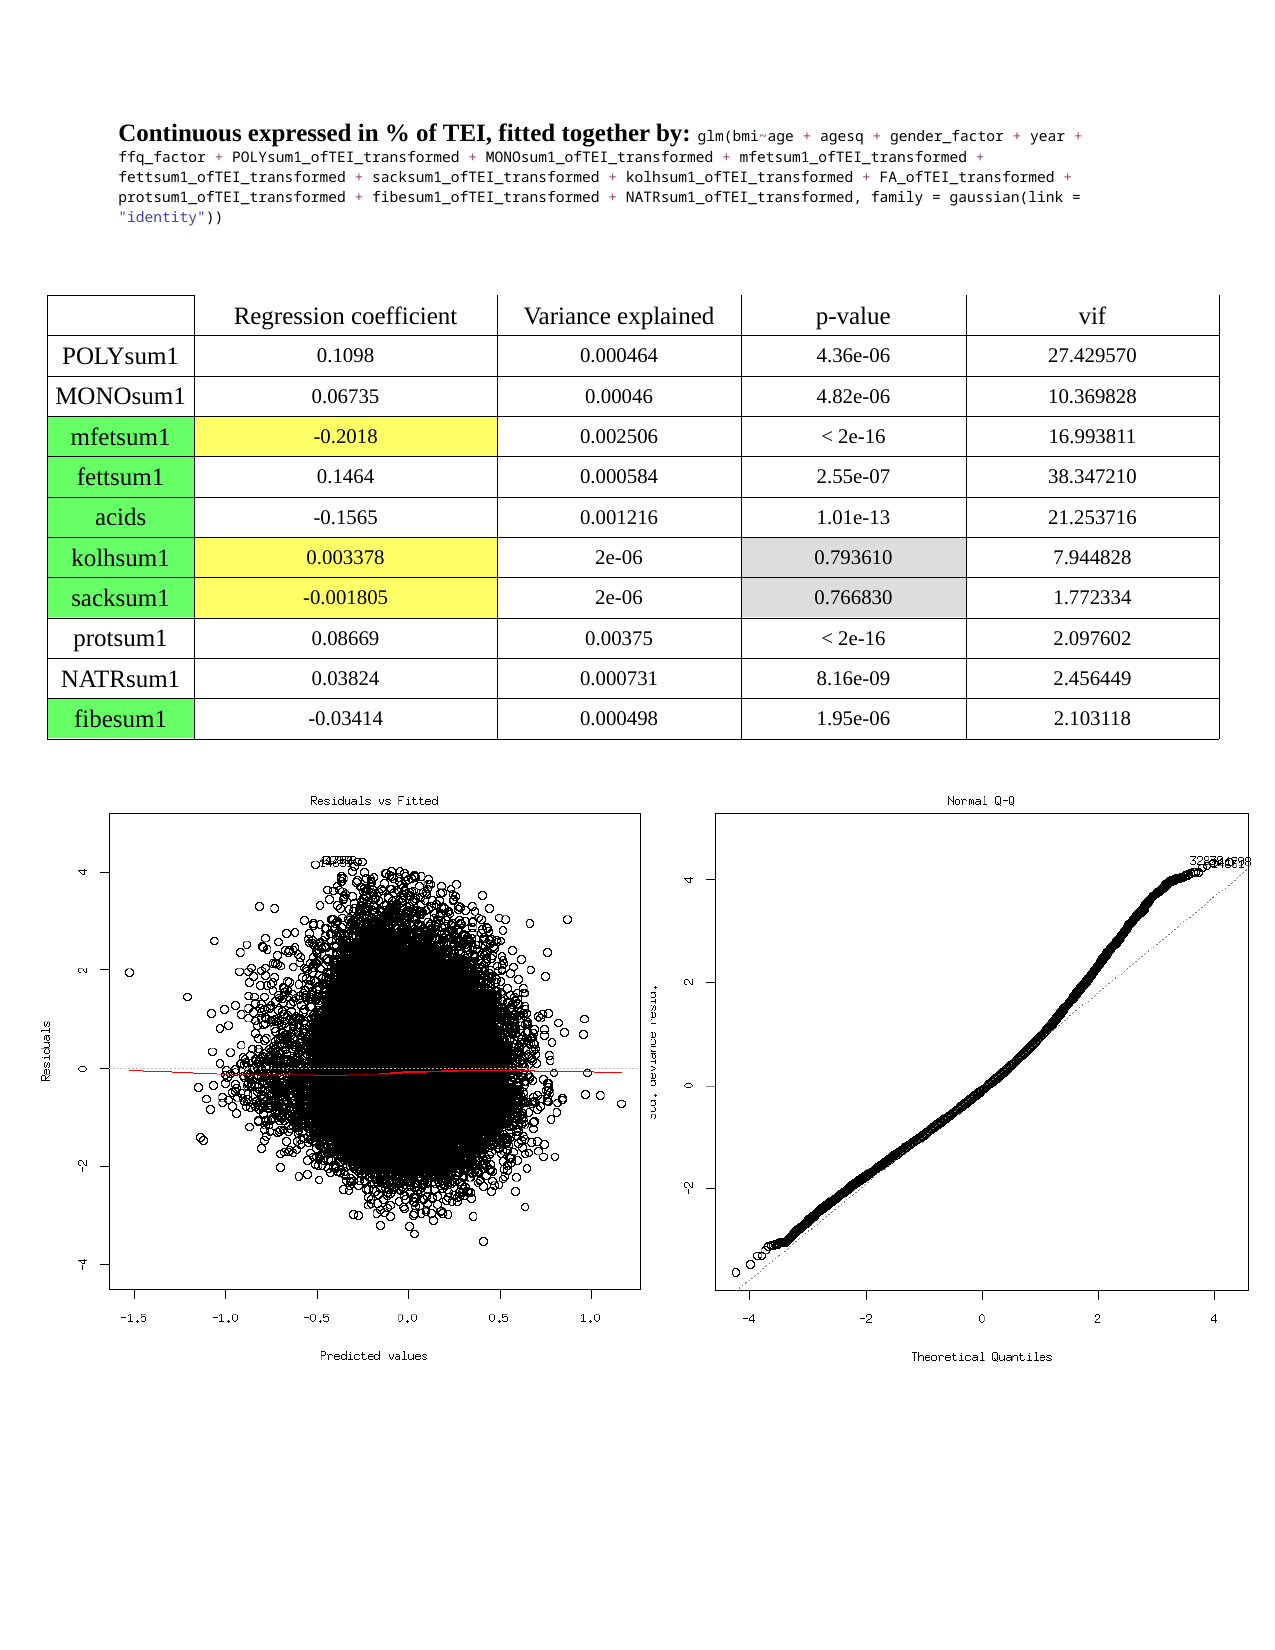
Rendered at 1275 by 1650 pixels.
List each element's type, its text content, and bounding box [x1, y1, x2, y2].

table_cell 4.82e-06 [742, 377, 966, 416]
table_cell 10.369828 [967, 377, 1219, 416]
table_cell 16.993811 [967, 417, 1219, 456]
table_cell 1.01e-13 [742, 498, 966, 537]
table_cell 2e-06 [498, 538, 741, 577]
table_cell acids [48, 498, 194, 537]
table_cell 1.772334 [967, 578, 1219, 617]
table_cell -0.001805 [195, 578, 497, 617]
table_cell POLYsum1 [48, 336, 194, 376]
table_cell 4.36e-06 [742, 336, 966, 376]
table_cell fibesum1 [48, 699, 194, 738]
table_cell mfetsum1 [48, 417, 194, 456]
table_cell 2.103118 [967, 699, 1219, 738]
table_cell NATRsum1 [48, 659, 194, 698]
table_cell 0.001216 [498, 498, 741, 537]
table_cell 2e-06 [498, 578, 741, 617]
table_cell -0.03414 [195, 699, 497, 738]
text Continuous expressed in % of TEI, fitted together by: glm(bmi~age + agesq + gender_factor + year + ffq_factor + POLYsum1_ofTEI_transformed + MONOsum1_ofTEI_transformed + mfetsum1_ofTEI_transformed + fettsum1_ofTEI_transformed + sacksum1_ofTEI_transformed + kolhsum1_ofTEI_transformed + FA_ofTEI_transformed + protsum1_ofTEI_transformed + fibesum1_ofTEI_transformed + NATRsum1_ofTEI_transformed, family = gaussian(link = "identity")) [118, 118, 1157, 226]
table_cell 0.1098 [195, 336, 497, 376]
table_cell -0.1565 [195, 498, 497, 537]
table_header Regression coefficient [195, 295, 497, 335]
table_cell 0.793610 [742, 538, 966, 577]
table_cell 7.944828 [967, 538, 1219, 577]
table_header [48, 296, 194, 335]
table_cell 0.03824 [195, 659, 497, 698]
table_header p-value [742, 295, 966, 335]
table_cell protsum1 [48, 619, 194, 658]
table_cell 2.55e-07 [742, 457, 966, 497]
table_cell 0.000464 [498, 336, 741, 376]
table_cell 0.003378 [195, 538, 497, 577]
table_cell 2.456449 [967, 659, 1219, 698]
table_cell fettsum1 [48, 457, 194, 497]
table_cell 0.766830 [742, 578, 966, 617]
table_cell 0.1464 [195, 457, 497, 497]
table_cell 0.00046 [498, 377, 741, 416]
table_cell 1.95e-06 [742, 699, 966, 738]
table_cell 0.000584 [498, 457, 741, 497]
table_cell 0.00375 [498, 619, 741, 658]
table_cell < 2e-16 [742, 417, 966, 456]
table_cell 0.002506 [498, 417, 741, 456]
table_cell 27.429570 [967, 336, 1219, 376]
table_cell sacksum1 [48, 578, 194, 617]
table_cell 0.000731 [498, 659, 741, 698]
table_cell 0.08669 [195, 619, 497, 658]
table_cell 8.16e-09 [742, 659, 966, 698]
table_header Variance explained [498, 295, 741, 335]
picture [39, 782, 1264, 1368]
table_cell 38.347210 [967, 457, 1219, 497]
table_cell -0.2018 [195, 417, 497, 456]
table_header vif [967, 295, 1219, 335]
table_cell 0.000498 [498, 699, 741, 738]
table_cell MONOsum1 [48, 377, 194, 416]
table_cell kolhsum1 [48, 538, 194, 577]
table_cell 0.06735 [195, 377, 497, 416]
table_cell 2.097602 [967, 619, 1219, 658]
table_cell 21.253716 [967, 498, 1219, 537]
table_cell < 2e-16 [742, 619, 966, 658]
